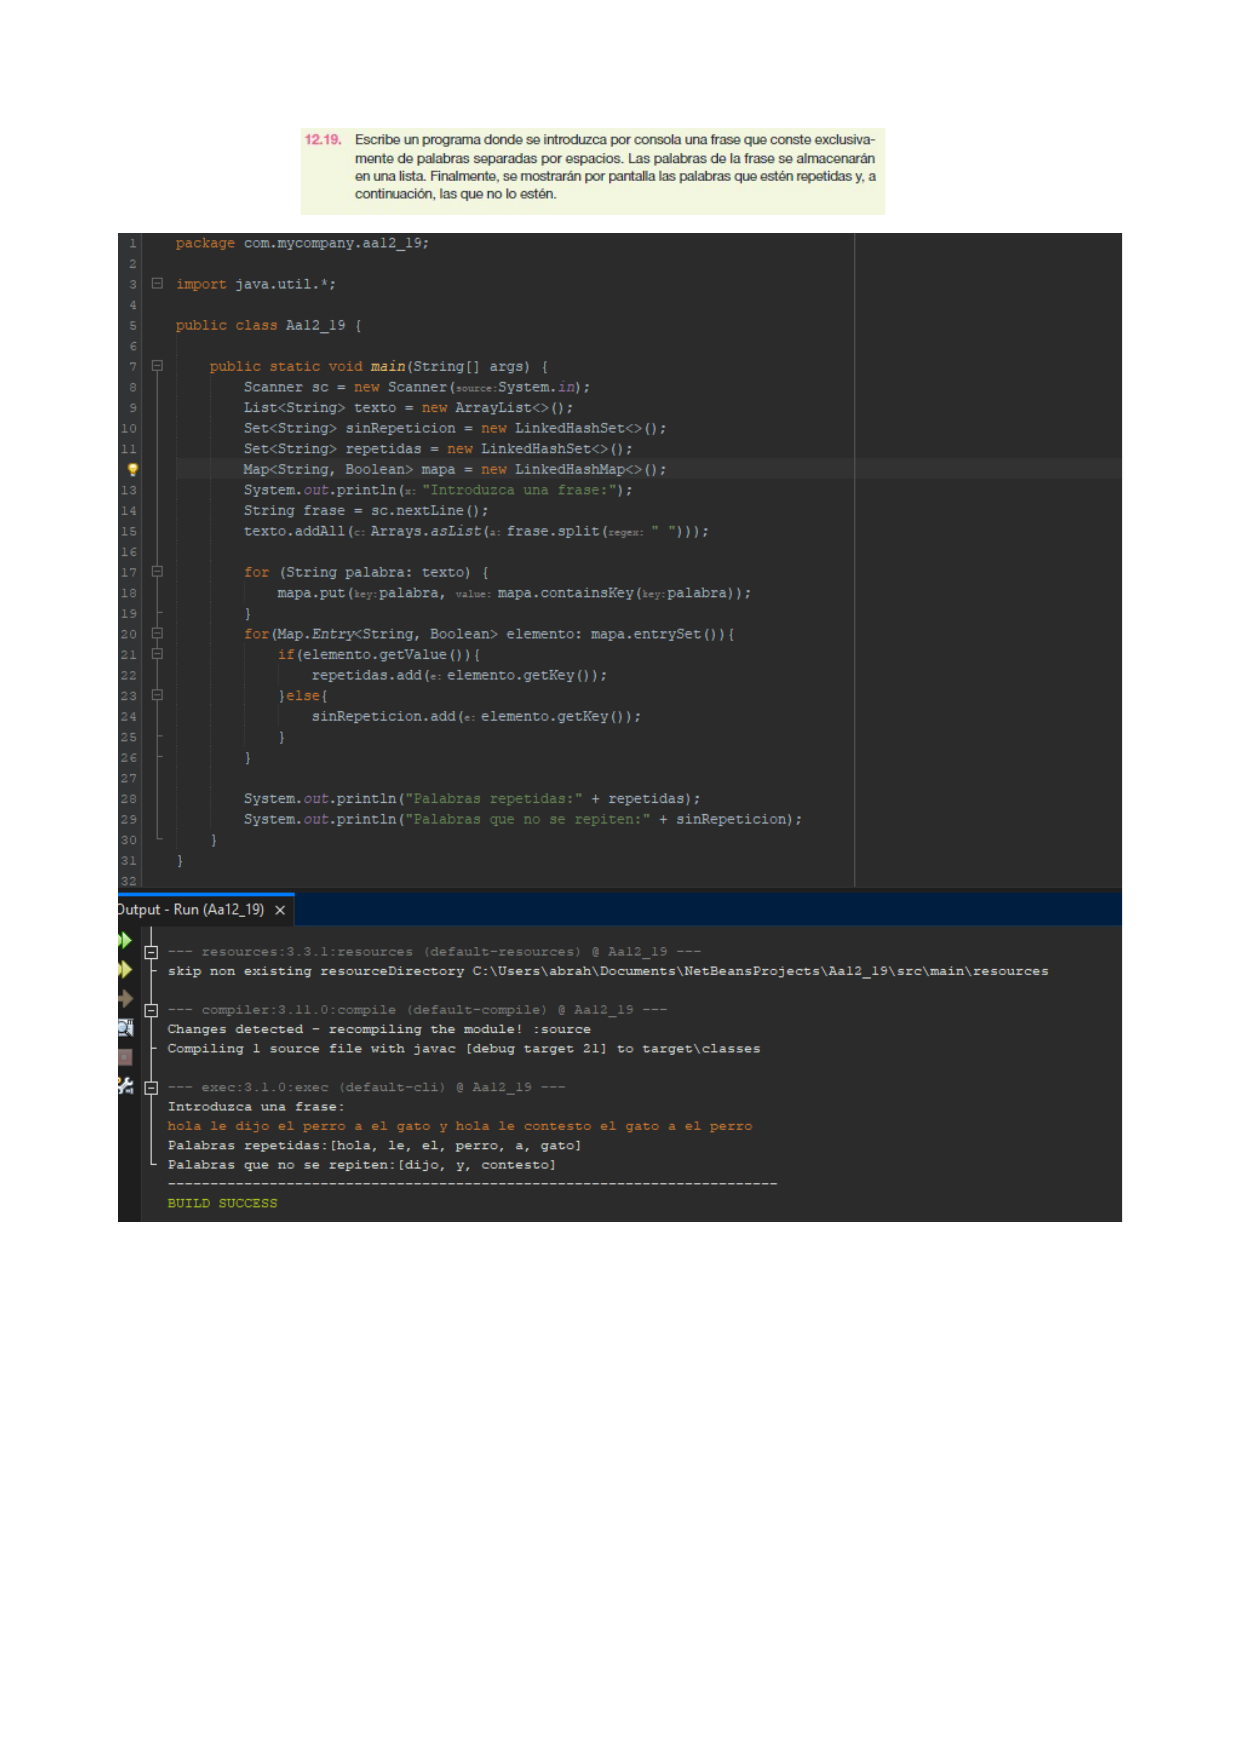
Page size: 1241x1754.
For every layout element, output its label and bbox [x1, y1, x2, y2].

picture [300, 128, 886, 215]
picture [118, 233, 1123, 1222]
